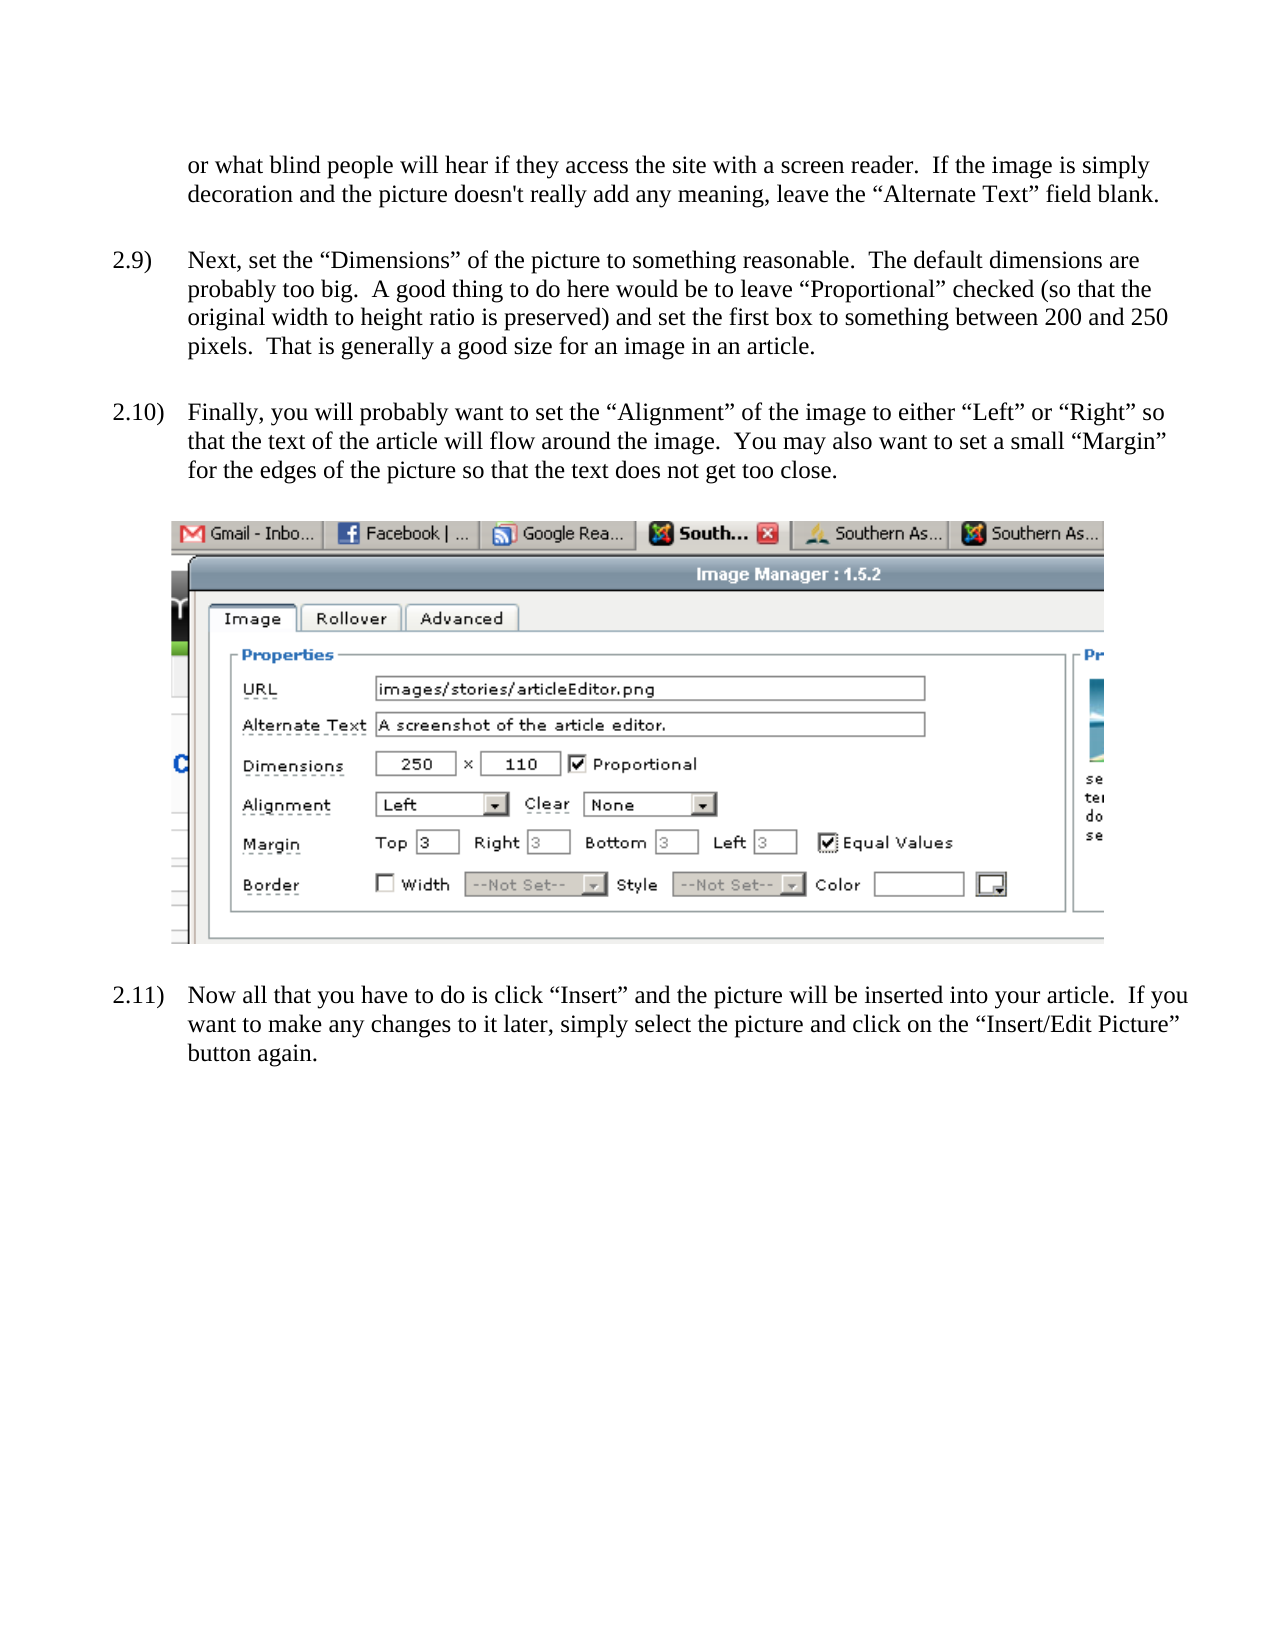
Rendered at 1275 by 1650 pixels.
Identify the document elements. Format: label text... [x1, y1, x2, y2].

list Now all that you have to do is click “Insert” and the picture will be inserted into your article. If you want to make any changes to it later, simply select the picture and click on the “Insert/Edit Picture” button again. [112, 981, 1200, 1067]
picture [171, 521, 1104, 944]
list Next, set the “Dimensions” of the picture to something reasonable. The default dimensions are probably too big. A good thing to do here would be to leave “Proportional” checked (so that the original width to height ratio is preserved) and set the first box to something between 200 and 250 pixels. That is generally a good size for an image in an article. [112, 245, 1200, 360]
list Finally, you will probably want to set the “Alignment” of the image to either “Left” or “Right” so that the text of the article will flow around the image. You may also want to set a small “Margin” for the edges of the picture so that the text does not get too close. [112, 397, 1200, 484]
list or what blind people will hear if they access the site with a screen reader. If the image is simply decoration and the picture doesn't really add any meaning, leave the “Alternate Text” field blank. [112, 150, 1200, 207]
